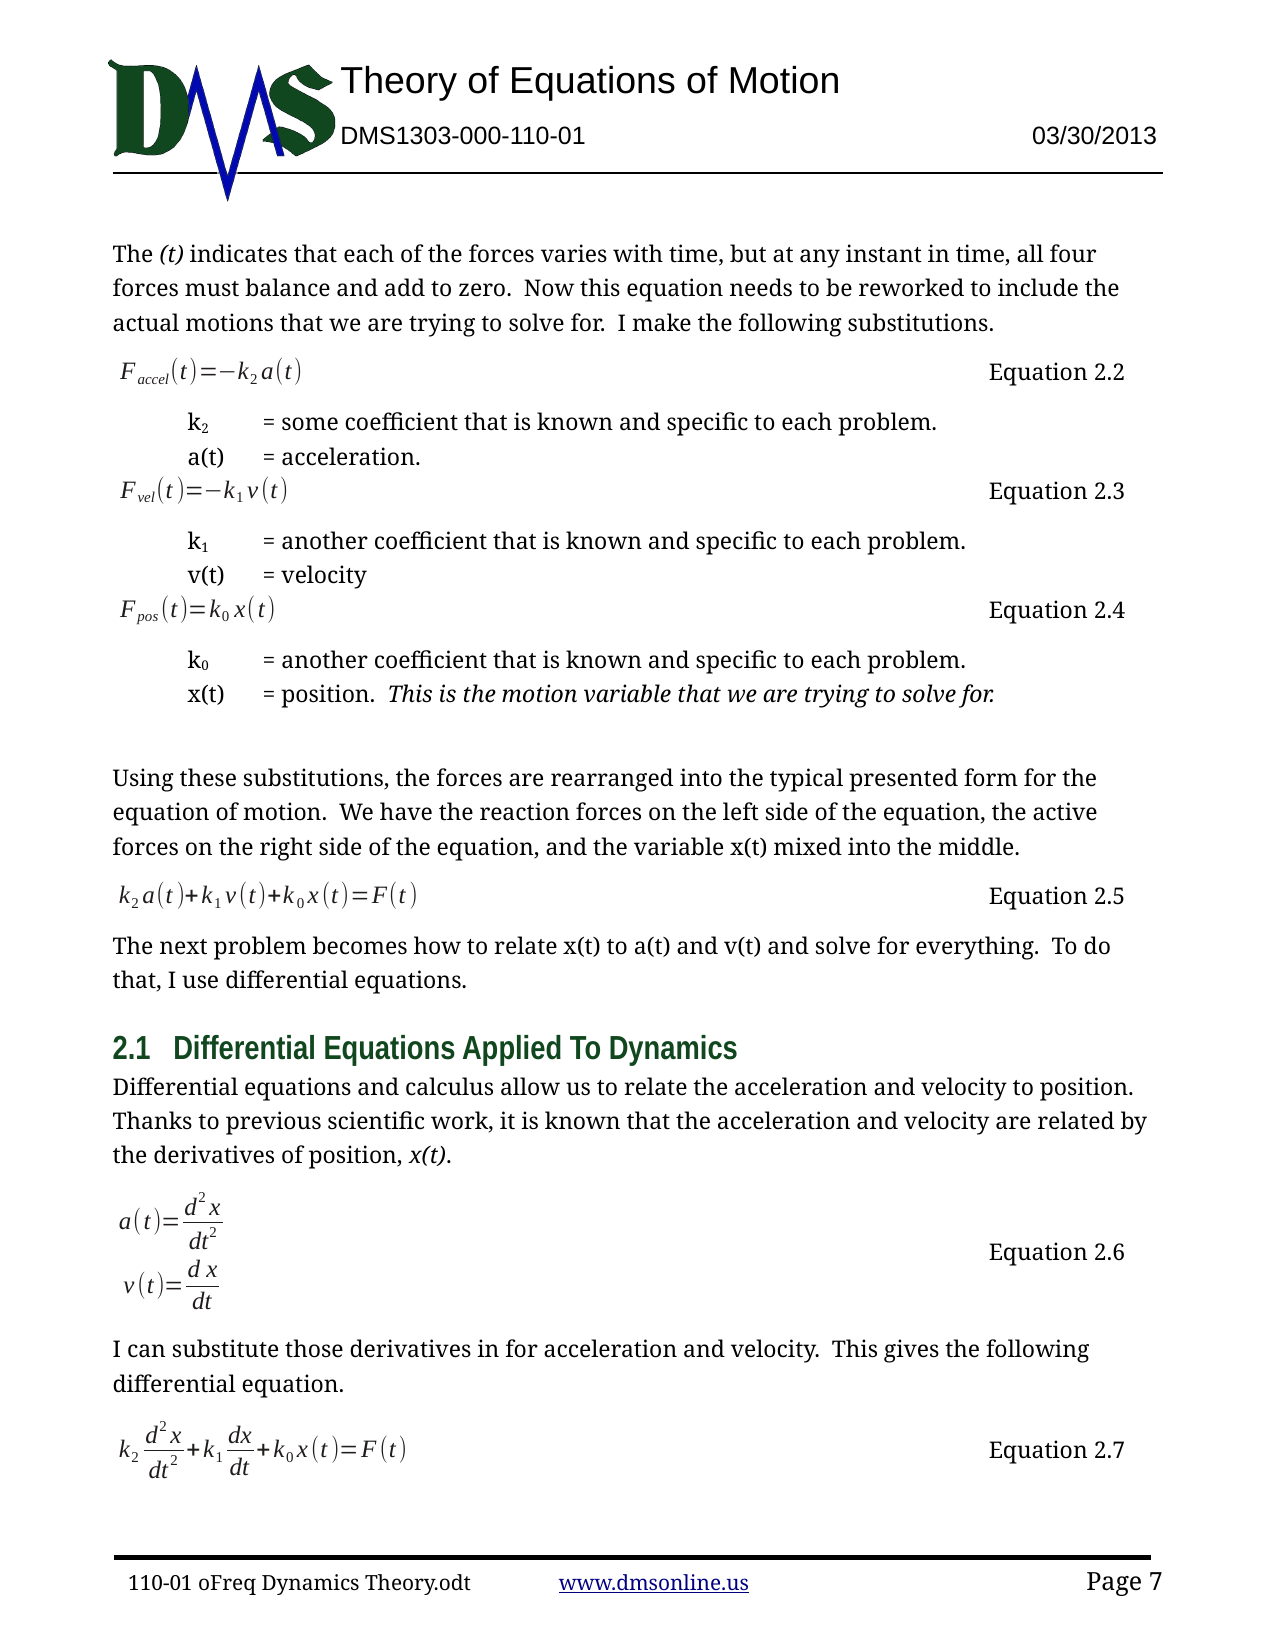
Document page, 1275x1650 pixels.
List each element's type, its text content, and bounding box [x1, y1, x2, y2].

text The (t) indicates that each of the forces varies with time, but at any instant in time, all four forces must balance and add to zero. Now this equation needs to be reworked to include the actual motions that we are trying to solve for. I make the following substitutions. [112, 238, 1162, 338]
text Equation 2.3 [112, 475, 1162, 507]
text Equation 2.2 [112, 356, 1162, 388]
subtitle Differential Equations Applied to Dynamics [112, 1029, 1162, 1067]
text v(t) = velocity [187, 559, 1162, 590]
text Differential equations and calculus allow us to relate the acceleration and velocity to position. Thanks to previous scientific work, it is known that the acceleration and velocity are related by the derivatives of position, x(t). [112, 1071, 1162, 1171]
text I can substitute those derivatives in for acceleration and velocity. This gives the following differential equation. [112, 1333, 1162, 1399]
picture [105, 56, 338, 204]
text Using these substitutions, the forces are rearranged into the typical presented form for the equation of motion. We have the reaction forces on the left side of the equation, the active forces on the right side of the equation, and the variable x(t) mixed into the middle. [112, 762, 1162, 862]
text k1 = another coefficient that is known and specific to each problem. [187, 525, 1162, 556]
text Equation 2.5 [112, 880, 1162, 912]
text x(t) = position. This is the motion variable that we are trying to solve for. [187, 678, 1162, 709]
text Equation 2.6 [112, 1189, 1162, 1315]
text Equation 2.7 [112, 1417, 1162, 1483]
text Equation 2.4 [112, 593, 1162, 626]
text k2 = some coefficient that is known and specific to each problem. [187, 406, 1162, 437]
text The next problem becomes how to relate x(t) to a(t) and v(t) and solve for everything. To do that, I use differential equations. [112, 930, 1162, 996]
text a(t) = acceleration. [187, 440, 1162, 472]
text k0 = another coefficient that is known and specific to each problem. [187, 644, 1162, 675]
